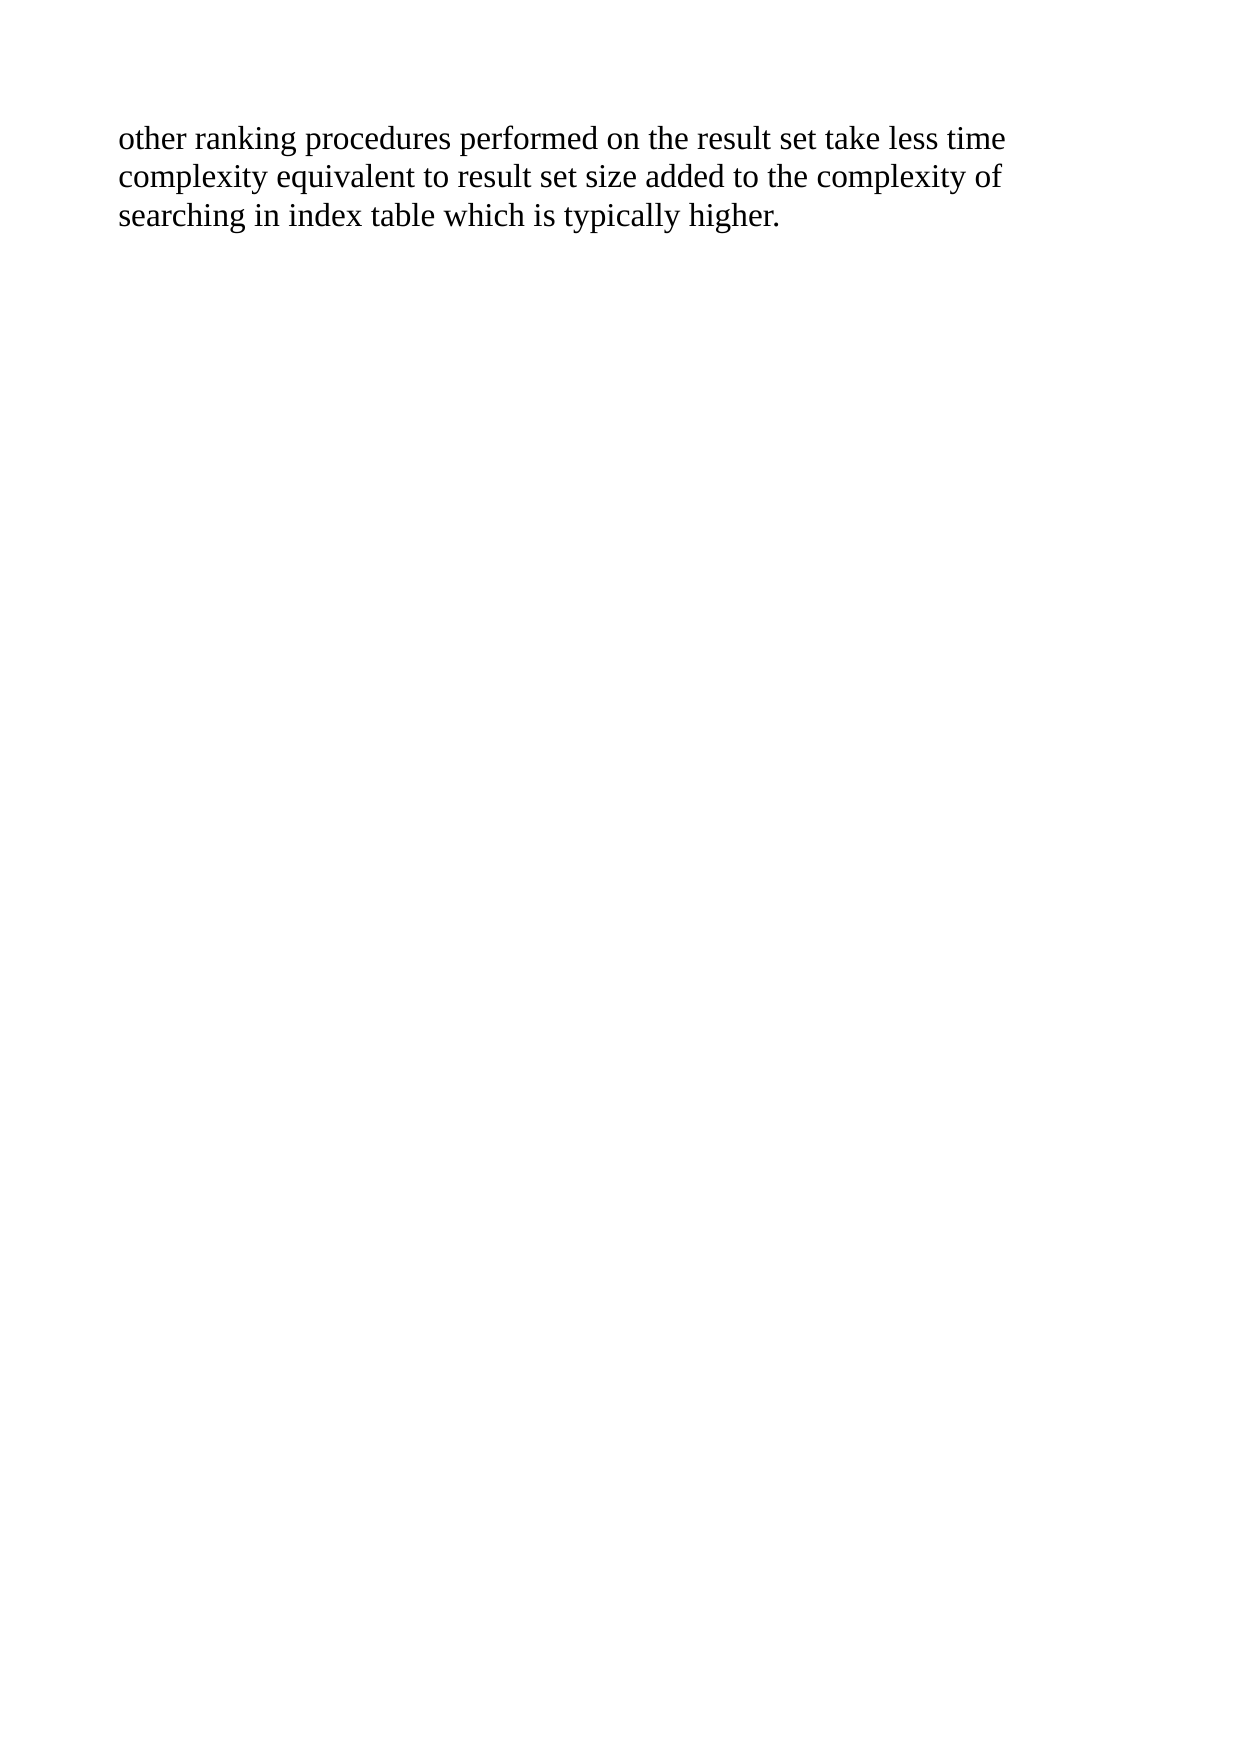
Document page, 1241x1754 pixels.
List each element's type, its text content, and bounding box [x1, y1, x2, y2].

text other ranking procedures performed on the result set take less time complexity equivalent to result set size added to the complexity of searching in index table which is typically higher. [118, 118, 1122, 233]
